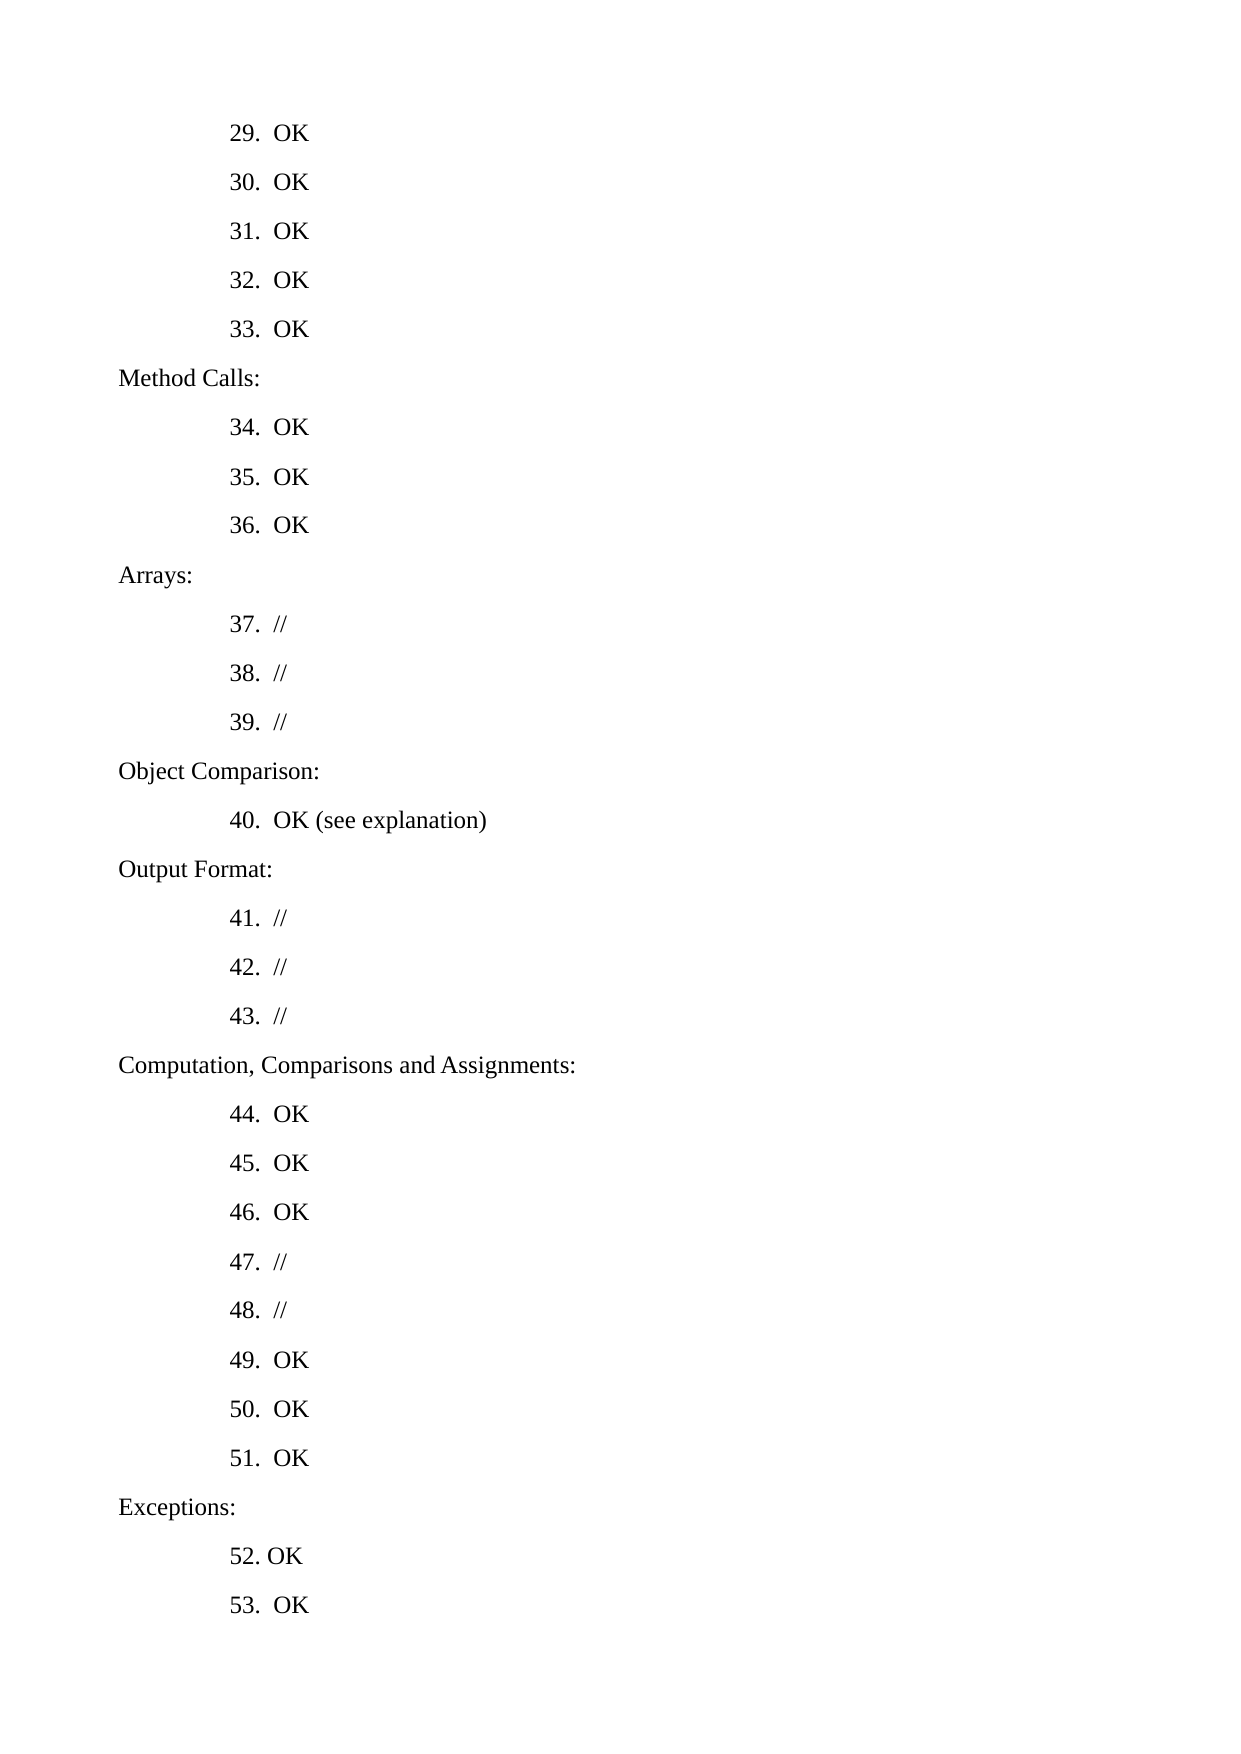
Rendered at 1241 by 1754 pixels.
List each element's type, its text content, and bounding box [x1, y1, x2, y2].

list OK [229, 1541, 1122, 1570]
list // [229, 1296, 1122, 1324]
text Arrays: [118, 560, 1122, 588]
list OK [229, 1443, 1122, 1472]
list OK [229, 1590, 1122, 1619]
list OK [229, 167, 1122, 196]
text Output Format: [118, 854, 1122, 883]
list OK [229, 1197, 1122, 1226]
text Object Comparison: [118, 756, 1122, 785]
list OK [229, 1099, 1122, 1128]
list OK [229, 1345, 1122, 1373]
text Method Calls: [118, 363, 1122, 392]
list // [229, 952, 1122, 981]
text Exceptions: [118, 1492, 1122, 1521]
list OK [229, 1394, 1122, 1422]
list // [229, 1247, 1122, 1275]
list OK [229, 265, 1122, 294]
list // [229, 707, 1122, 736]
list OK [229, 216, 1122, 245]
list OK [229, 511, 1122, 539]
list // [229, 609, 1122, 637]
list OK [229, 1148, 1122, 1177]
list // [229, 658, 1122, 687]
text Computation, Comparisons and Assignments: [118, 1050, 1122, 1079]
list OK [229, 314, 1122, 343]
list // [229, 903, 1122, 932]
list OK [229, 118, 1122, 147]
list // [229, 1001, 1122, 1030]
list OK [229, 412, 1122, 441]
list OK (see explanation) [229, 805, 1122, 834]
list OK [229, 462, 1122, 490]
